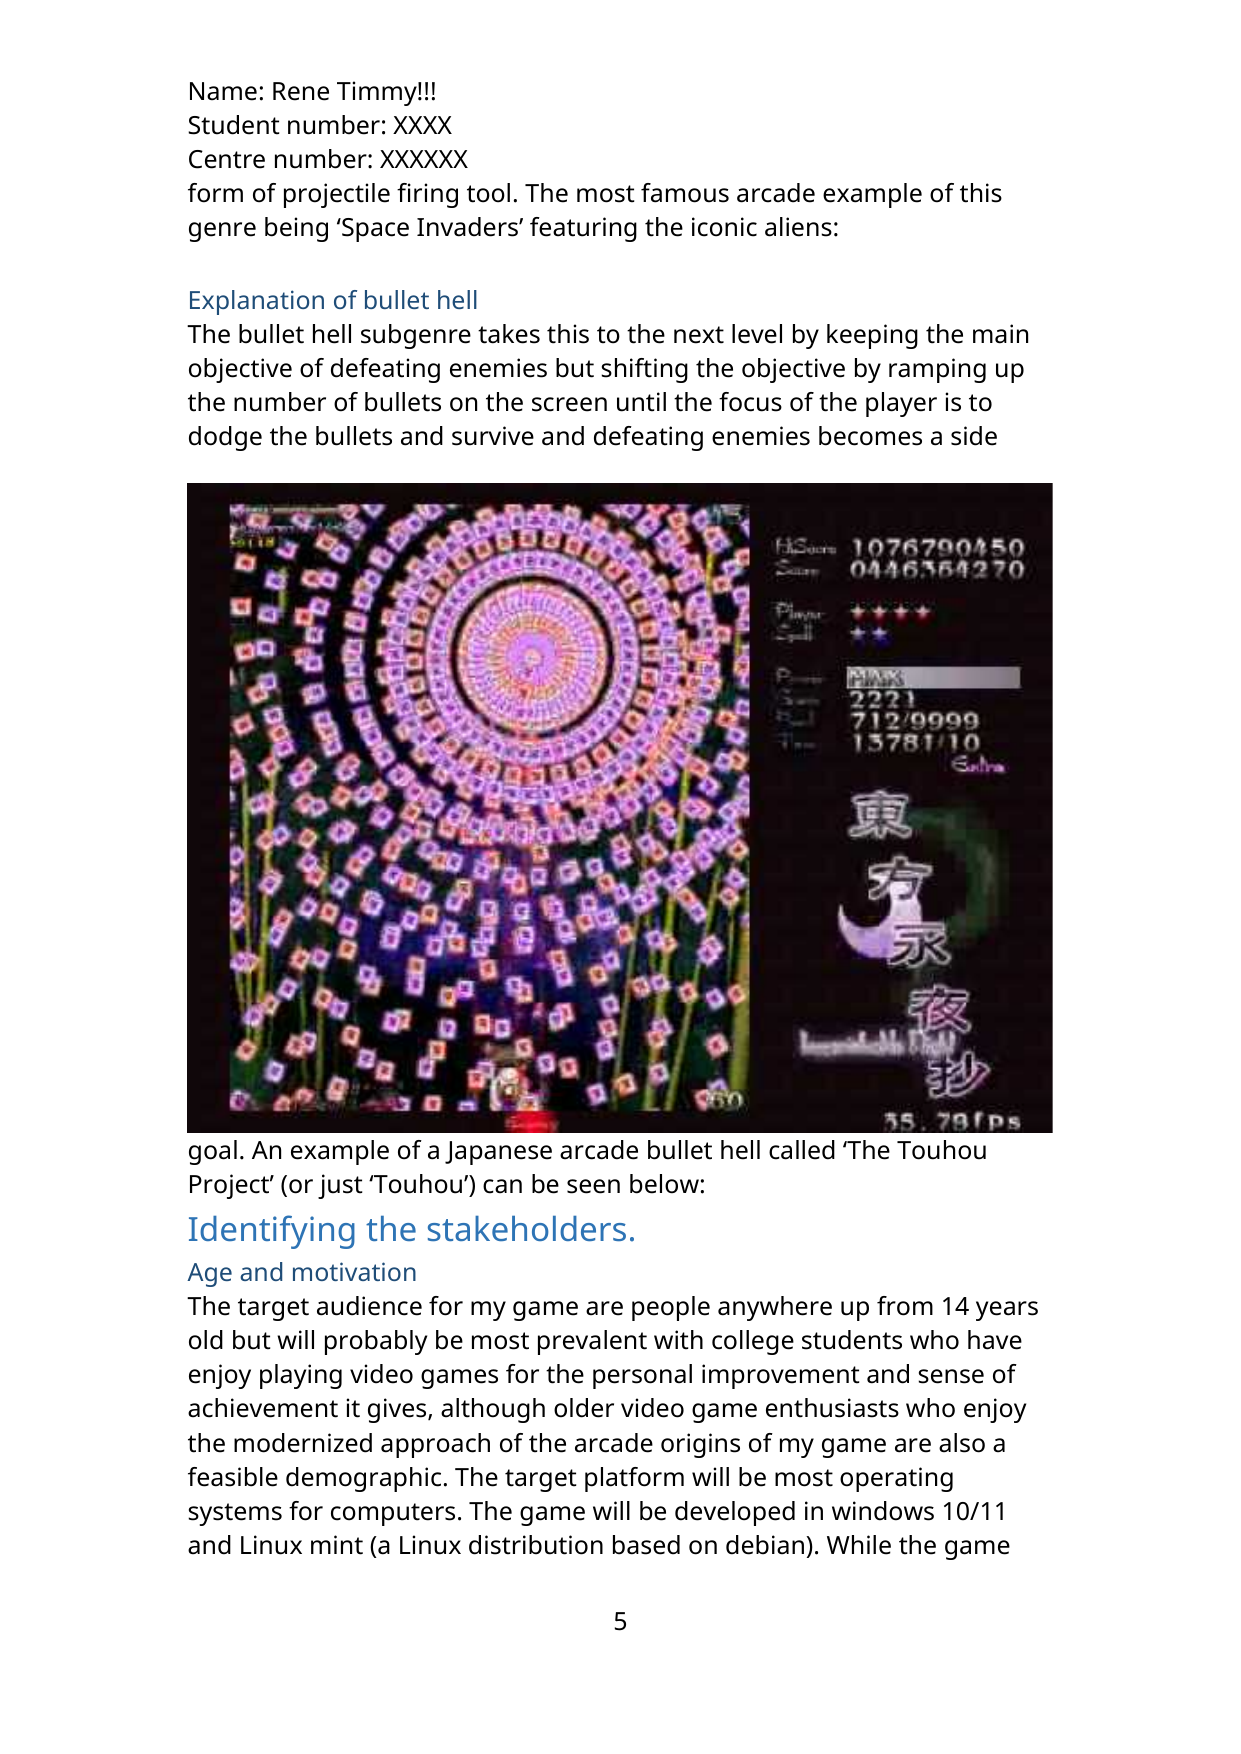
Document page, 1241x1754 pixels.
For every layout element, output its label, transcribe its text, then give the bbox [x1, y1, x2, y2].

text The bullet hell subgenre takes this to the next level by keeping the main objective of defeating enemies but shifting the objective by ramping up the number of bullets on the screen until the focus of the player is to dodge the bullets and survive and defeating enemies becomes a side [187, 316, 1053, 483]
text form of projectile firing tool. The most famous arcade example of this genre being ‘Space Invaders’ featuring the iconic aliens: [187, 176, 1053, 244]
text The target audience for my game are people anywhere up from 14 years old but will probably be most prevalent with college students who have enjoy playing video games for the personal improvement and sense of achievement it gives, although older video game enthusiasts who enjoy the modernized approach of the arcade origins of my game are also a feasible demographic. The target platform will be most operating systems for computers. The game will be developed in windows 10/11 and Linux mint (a Linux distribution based on debian). While the game [187, 1289, 1053, 1561]
subtitle Identifying the stakeholders. [187, 1205, 1053, 1251]
subtitle Explanation of bullet hell [187, 282, 1053, 316]
subtitle Age and motivation [187, 1255, 1053, 1289]
text goal. An example of a Japanese arcade bullet hell called ‘The Touhou Project’ (or just ‘Touhou’) can be seen below: [187, 1133, 1053, 1201]
